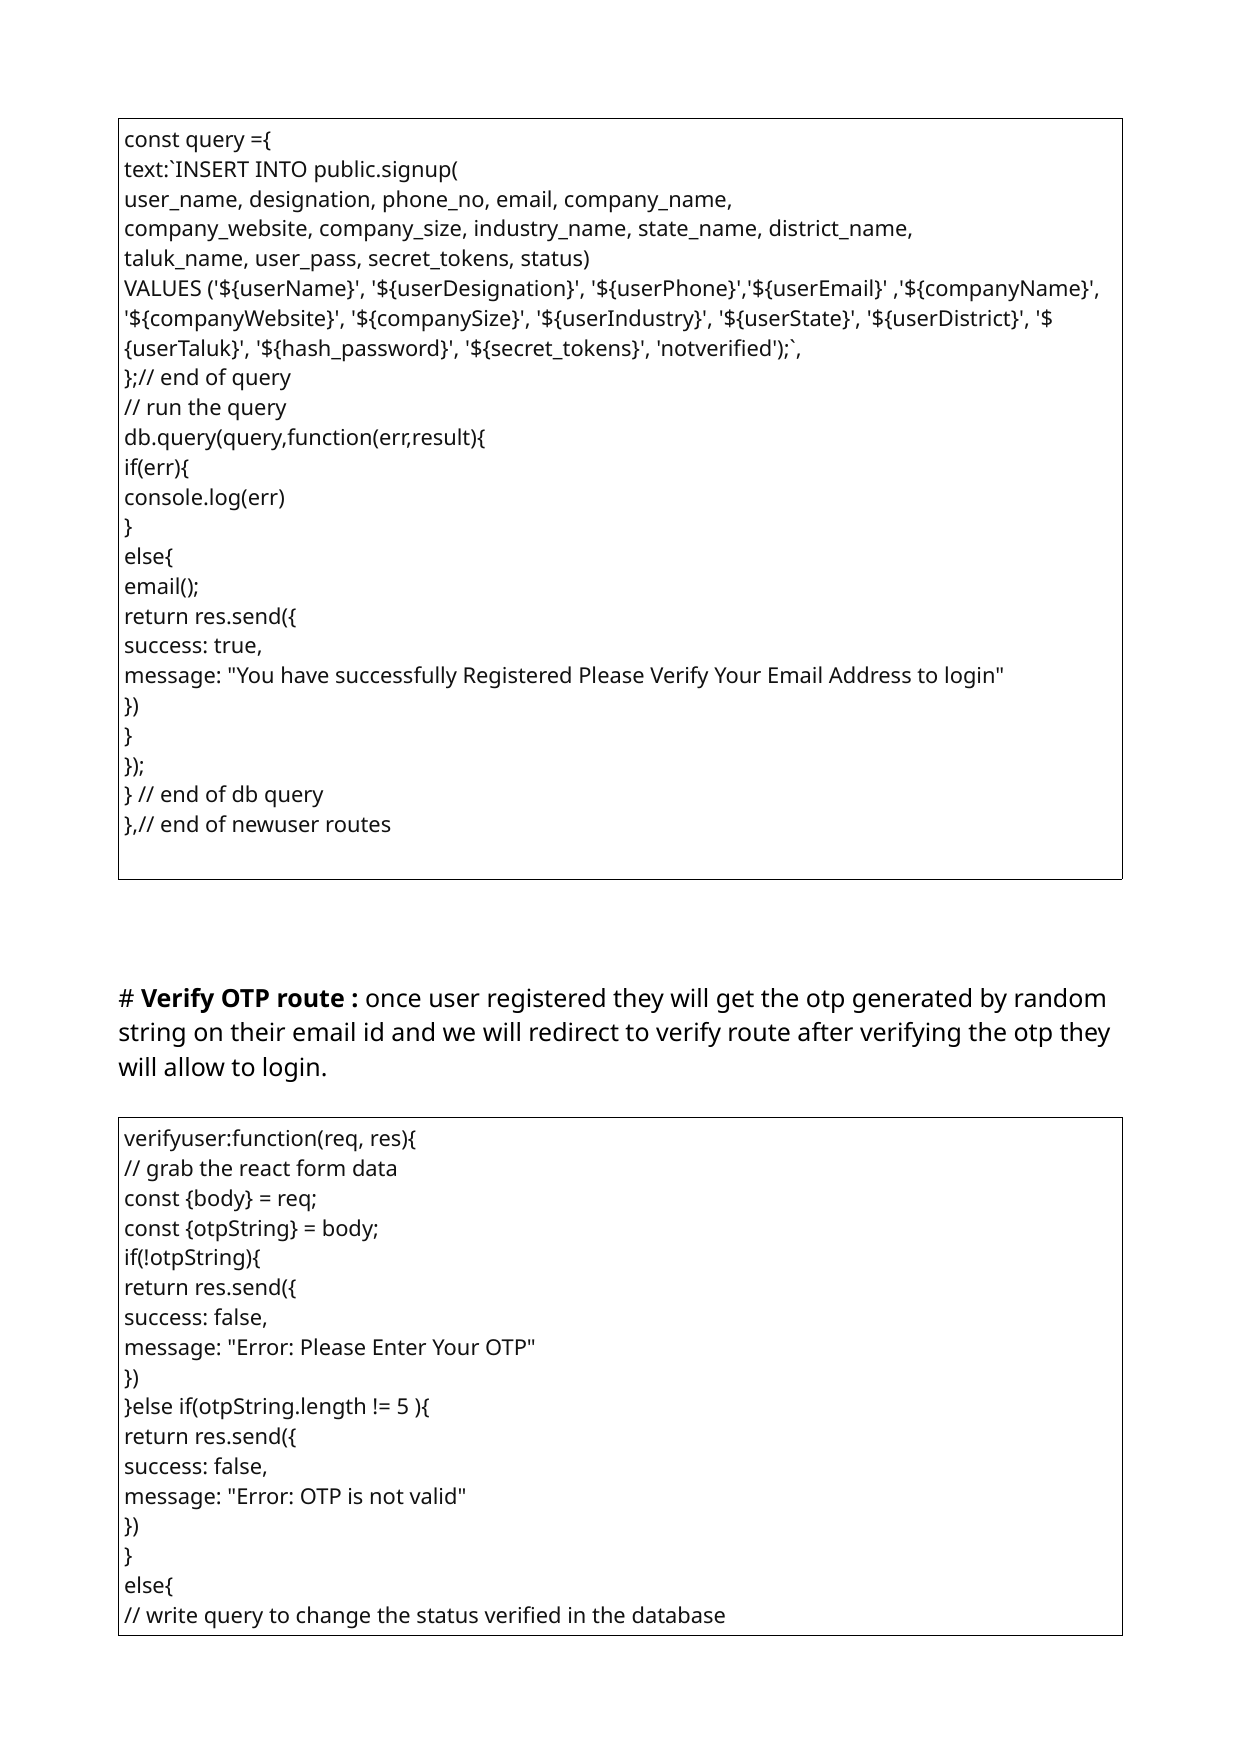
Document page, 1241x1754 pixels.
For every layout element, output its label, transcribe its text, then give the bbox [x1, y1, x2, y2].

table_header const query ={ text:`INSERT INTO public.signup( user_name, designation, phone_no, email, company_name, company_website, company_size, industry_name, state_name, district_name, taluk_name, user_pass, secret_tokens, status) VALUES ('${userName}', '${userDesignation}', '${userPhone}','${userEmail}' ,'${companyName}', '${companyWebsite}', '${companySize}', '${userIndustry}', '${userState}', '${userDistrict}', '${userTaluk}', '${hash_password}', '${secret_tokens}', 'notverified');`, };// end of query // run the query db.query(query,function(err,result){ if(err){ console.log(err) } else{ email(); return res.send({ success: true, message: "You have successfully Registered Please Verify Your Email Address to login" }) } }); } // end of db query },// end of newuser routes [119, 119, 1122, 879]
table_header verifyuser:function(req, res){ // grab the react form data const {body} = req; const {otpString} = body; if(!otpString){ return res.send({ success: false, message: "Error: Please Enter Your OTP" }) }else if(otpString.length != 5 ){ return res.send({ success: false, message: "Error: OTP is not valid" }) } else{ // write query to change the status verified in the database [119, 1118, 1122, 1635]
text # Verify OTP route : once user registered they will get the otp generated by random string on their email id and we will redirect to verify route after verifying the otp they will allow to login. [118, 981, 1122, 1083]
